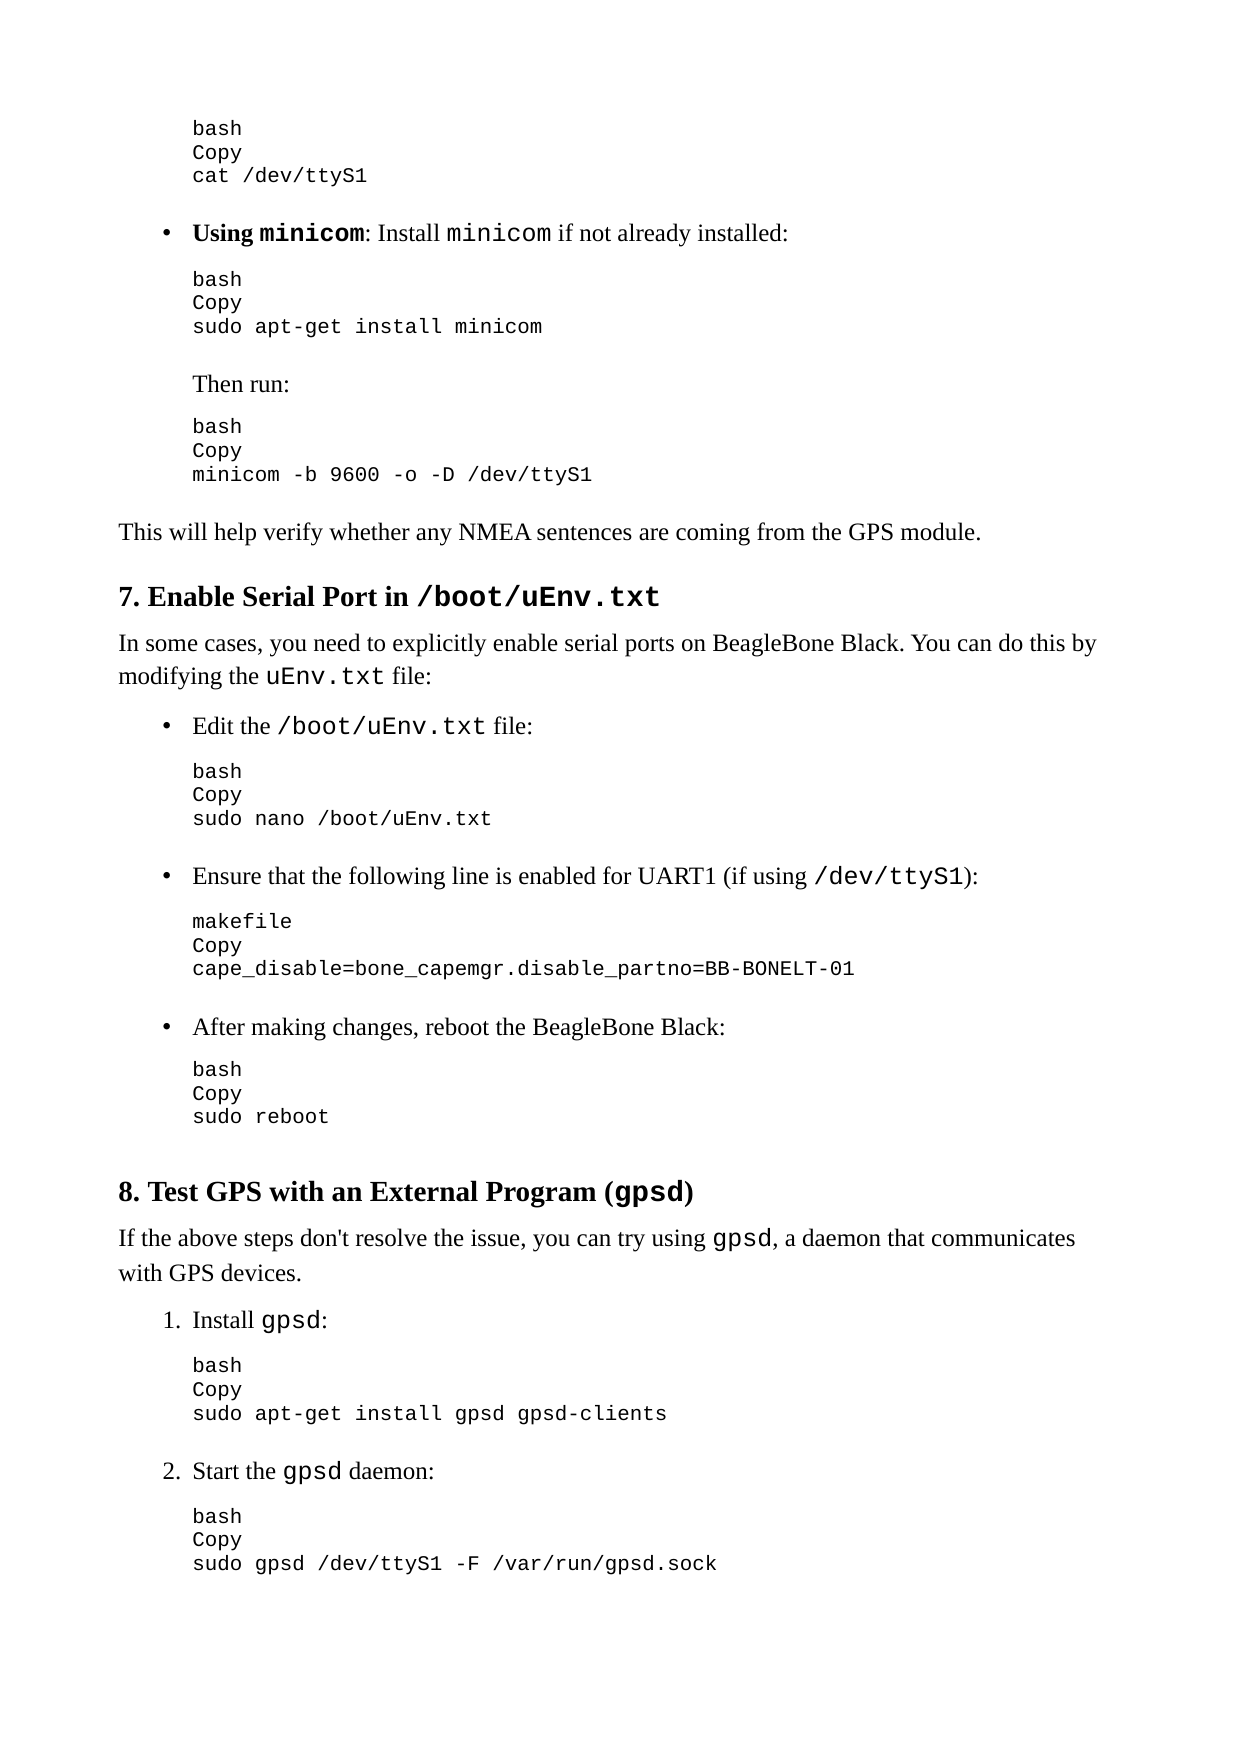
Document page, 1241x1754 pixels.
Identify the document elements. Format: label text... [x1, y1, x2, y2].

list Edit the /boot/uEnv.txt file: [162, 711, 1122, 742]
text In some cases, you need to explicitly enable serial ports on BeagleBone Black. You can do this by modifying the uEnv.txt file: [118, 628, 1122, 692]
subtitle 7. Enable Serial Port in /boot/uEnv.txt [118, 579, 1122, 615]
list sudo reboot [162, 1106, 1122, 1130]
list cape_disable=bone_capemgr.disable_partno=BB-BONELT-01 [162, 958, 1122, 982]
list Copy [162, 784, 1122, 808]
list Copy [162, 1379, 1122, 1403]
list bash [162, 417, 1122, 440]
list Copy [162, 1083, 1122, 1106]
list sudo apt-get install minicom [162, 316, 1122, 339]
list sudo apt-get install gpsd gpsd-clients [162, 1403, 1122, 1426]
list Install gpsd: [162, 1305, 1122, 1336]
list bash [162, 268, 1122, 292]
list Copy [162, 440, 1122, 464]
list bash [162, 1355, 1122, 1379]
text If the above steps don't resolve the issue, you can try using gpsd, a daemon that communicates with GPS devices. [118, 1223, 1122, 1287]
list Copy [162, 142, 1122, 165]
list makefile [162, 911, 1122, 935]
list Copy [162, 292, 1122, 316]
subtitle 8. Test GPS with an External Program (gpsd) [118, 1174, 1122, 1210]
list Then run: [162, 369, 1122, 398]
list bash [162, 1506, 1122, 1529]
list bash [162, 1059, 1122, 1083]
list Start the gpsd daemon: [162, 1456, 1122, 1487]
list Copy [162, 935, 1122, 958]
list bash [162, 761, 1122, 784]
list Ensure that the following line is enabled for UART1 (if using /dev/ttyS1): [162, 861, 1122, 892]
list cat /dev/ttyS1 [162, 165, 1122, 189]
list bash [162, 118, 1122, 142]
list After making changes, reboot the BeagleBone Black: [162, 1012, 1122, 1040]
list Copy [162, 1529, 1122, 1553]
list sudo nano /boot/uEnv.txt [162, 808, 1122, 832]
list sudo gpsd /dev/ttyS1 -F /var/run/gpsd.sock [162, 1553, 1122, 1577]
list minicom -b 9600 -o -D /dev/ttyS1 [162, 464, 1122, 487]
list Using minicom: Install minicom if not already installed: [162, 218, 1122, 249]
text This will help verify whether any NMEA sentences are coming from the GPS module. [118, 517, 1122, 546]
